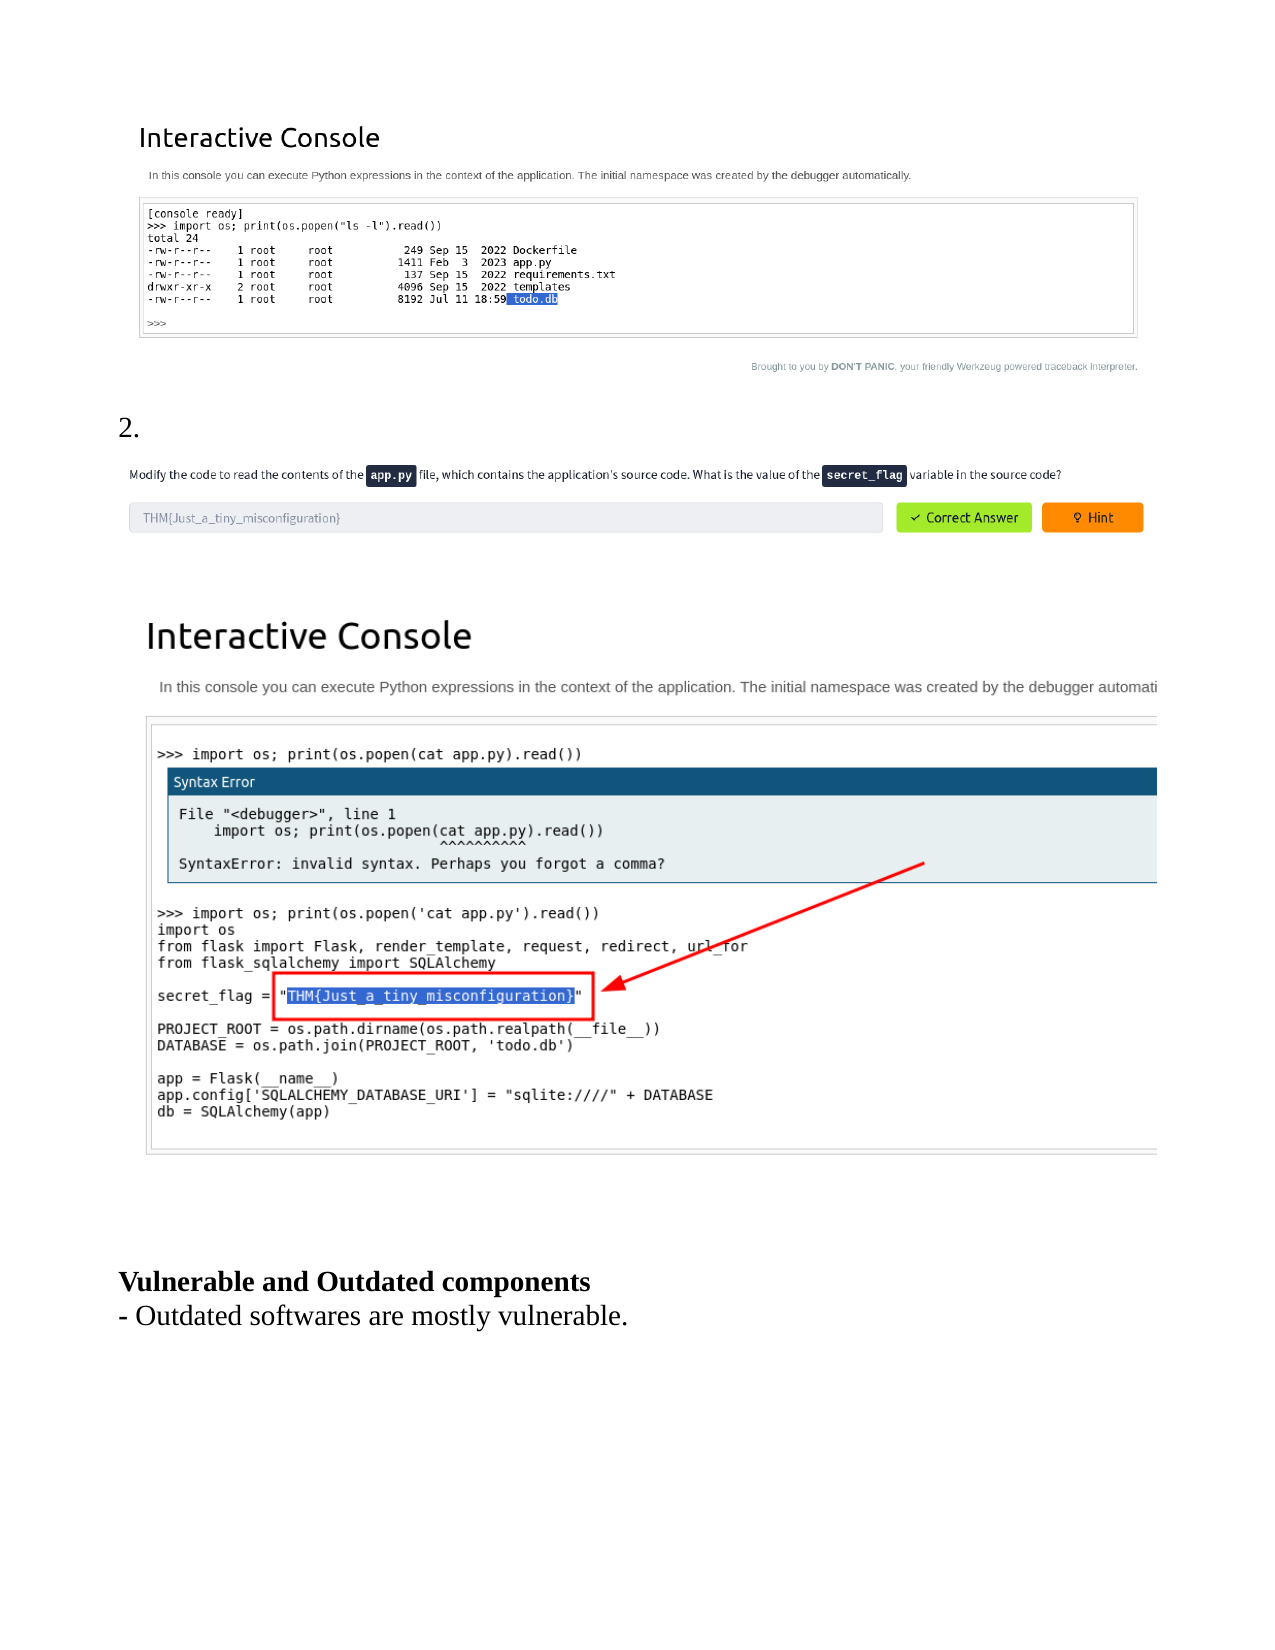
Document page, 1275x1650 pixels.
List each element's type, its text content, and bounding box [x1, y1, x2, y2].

text - Outdated softwares are mostly vulnerable. [118, 1298, 1157, 1331]
picture [118, 118, 1157, 377]
picture [118, 591, 1157, 1164]
text Vulnerable and Outdated components [118, 1264, 1157, 1298]
picture [118, 443, 1157, 558]
text 2. [118, 410, 1157, 443]
